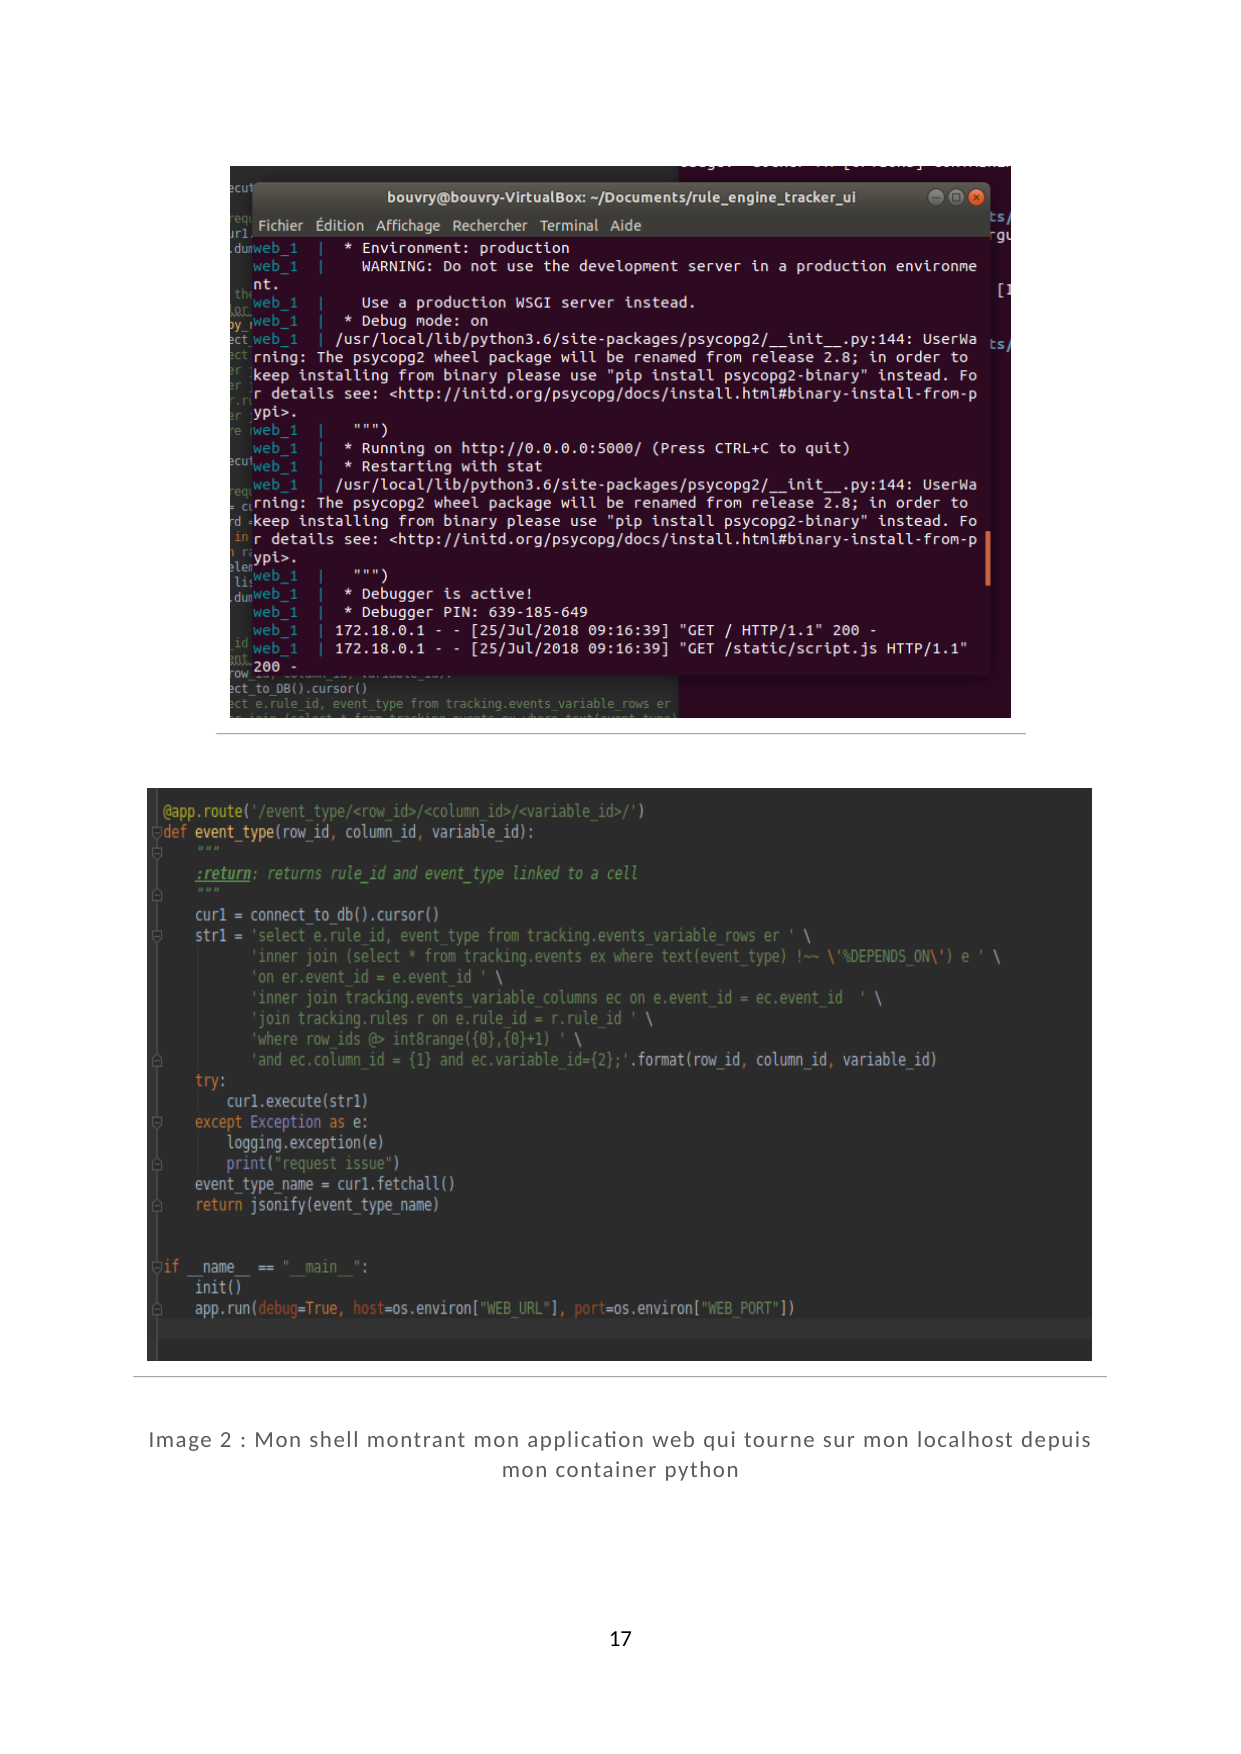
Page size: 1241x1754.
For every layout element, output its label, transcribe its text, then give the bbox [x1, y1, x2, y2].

subtitle [148, 626, 1093, 773]
picture [271, 166, 907, 718]
subtitle [384, 792, 1091, 1361]
picture [147, 788, 384, 1361]
subtitle Image 2 : Mon shell montrant mon application web qui tourne sur mon localhost depuis mon container python [148, 1379, 1093, 1483]
